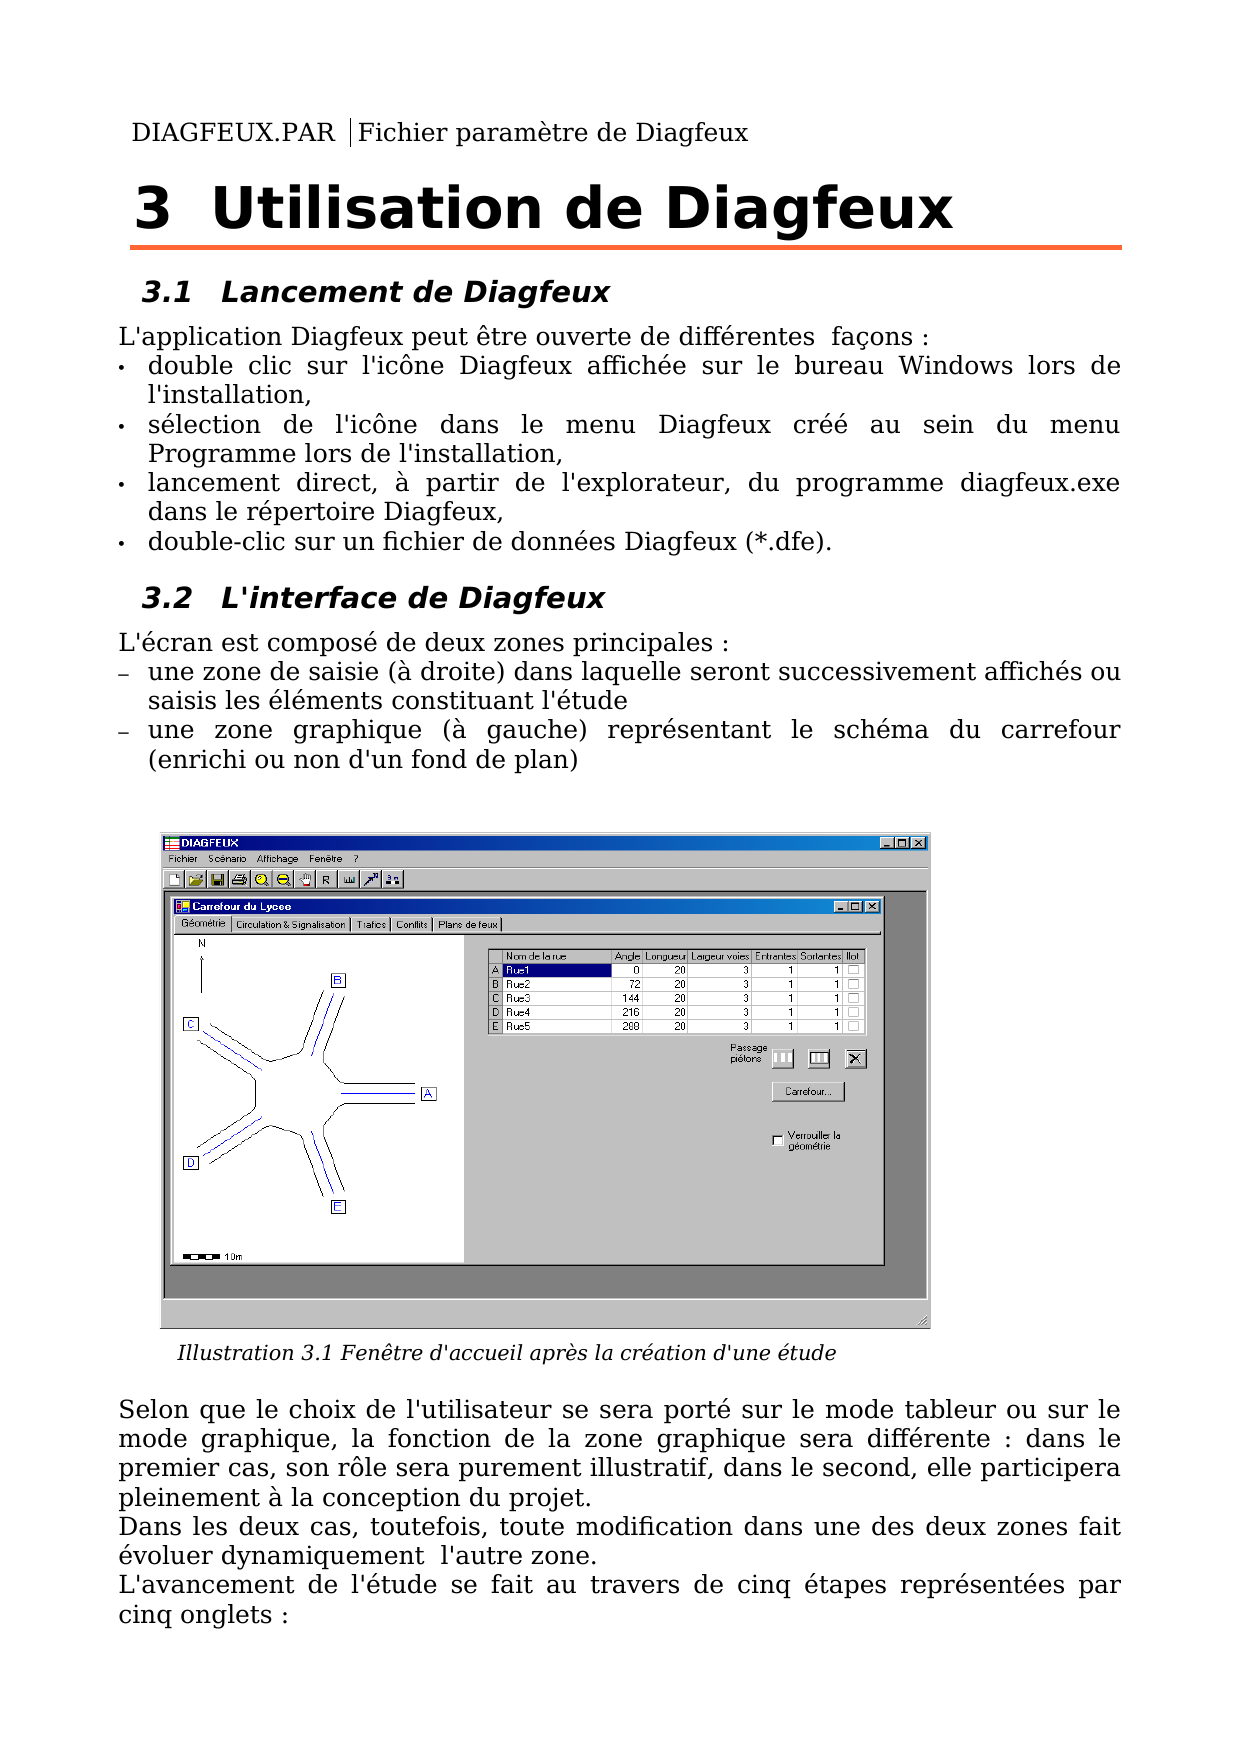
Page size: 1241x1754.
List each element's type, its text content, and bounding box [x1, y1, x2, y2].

list sélection de l'icône dans le menu Diagfeux créé au sein du menu Programme lors de l'installation, [118, 410, 1122, 468]
text L'avancement de l'étude se fait au travers de cinq étapes représentées par cinq onglets : [118, 1571, 1122, 1629]
text Selon que le choix de l'utilisateur se sera porté sur le mode tableur ou sur le mode graphique, la fonction de la zone graphique sera différente : dans le premier cas, son rôle sera purement illustratif, dans le second, elle participera pleinement à la conception du projet. [118, 1395, 1122, 1512]
picture [159, 832, 931, 1329]
text L'application Diagfeux peut être ouverte de différentes façons : [118, 322, 1122, 351]
subtitle Utilisation de Diagfeux [130, 172, 1122, 245]
subtitle Lancement de Diagfeux [142, 275, 1122, 309]
subtitle L'interface de Diagfeux [142, 581, 1122, 615]
list une zone de saisie (à droite) dans laquelle seront successivement affichés ou saisis les éléments constituant l'étude [118, 657, 1122, 716]
text L'écran est composé de deux zones principales : [118, 628, 1122, 657]
list double clic sur l'icône Diagfeux affichée sur le bureau Windows lors de l'installation, [118, 351, 1122, 410]
list une zone graphique (à gauche) représentant le schéma du carrefour (enrichi ou non d'un fond de plan) [118, 716, 1122, 774]
table_cell diagfeux.PAR [124, 118, 350, 147]
text Illustration 3.1 Fenêtre d'accueil après la création d'une étude [136, 1341, 902, 1366]
list lancement direct, à partir de l'explorateur, du programme diagfeux.exe dans le répertoire Diagfeux, [118, 468, 1122, 527]
text Dans les deux cas, toutefois, toute modification dans une des deux zones fait évoluer dynamiquement l'autre zone. [118, 1512, 1122, 1571]
table_cell Fichier paramètre de Diagfeux [351, 118, 1118, 147]
list double-clic sur un fichier de données Diagfeux (*.dfe). [118, 527, 1122, 556]
